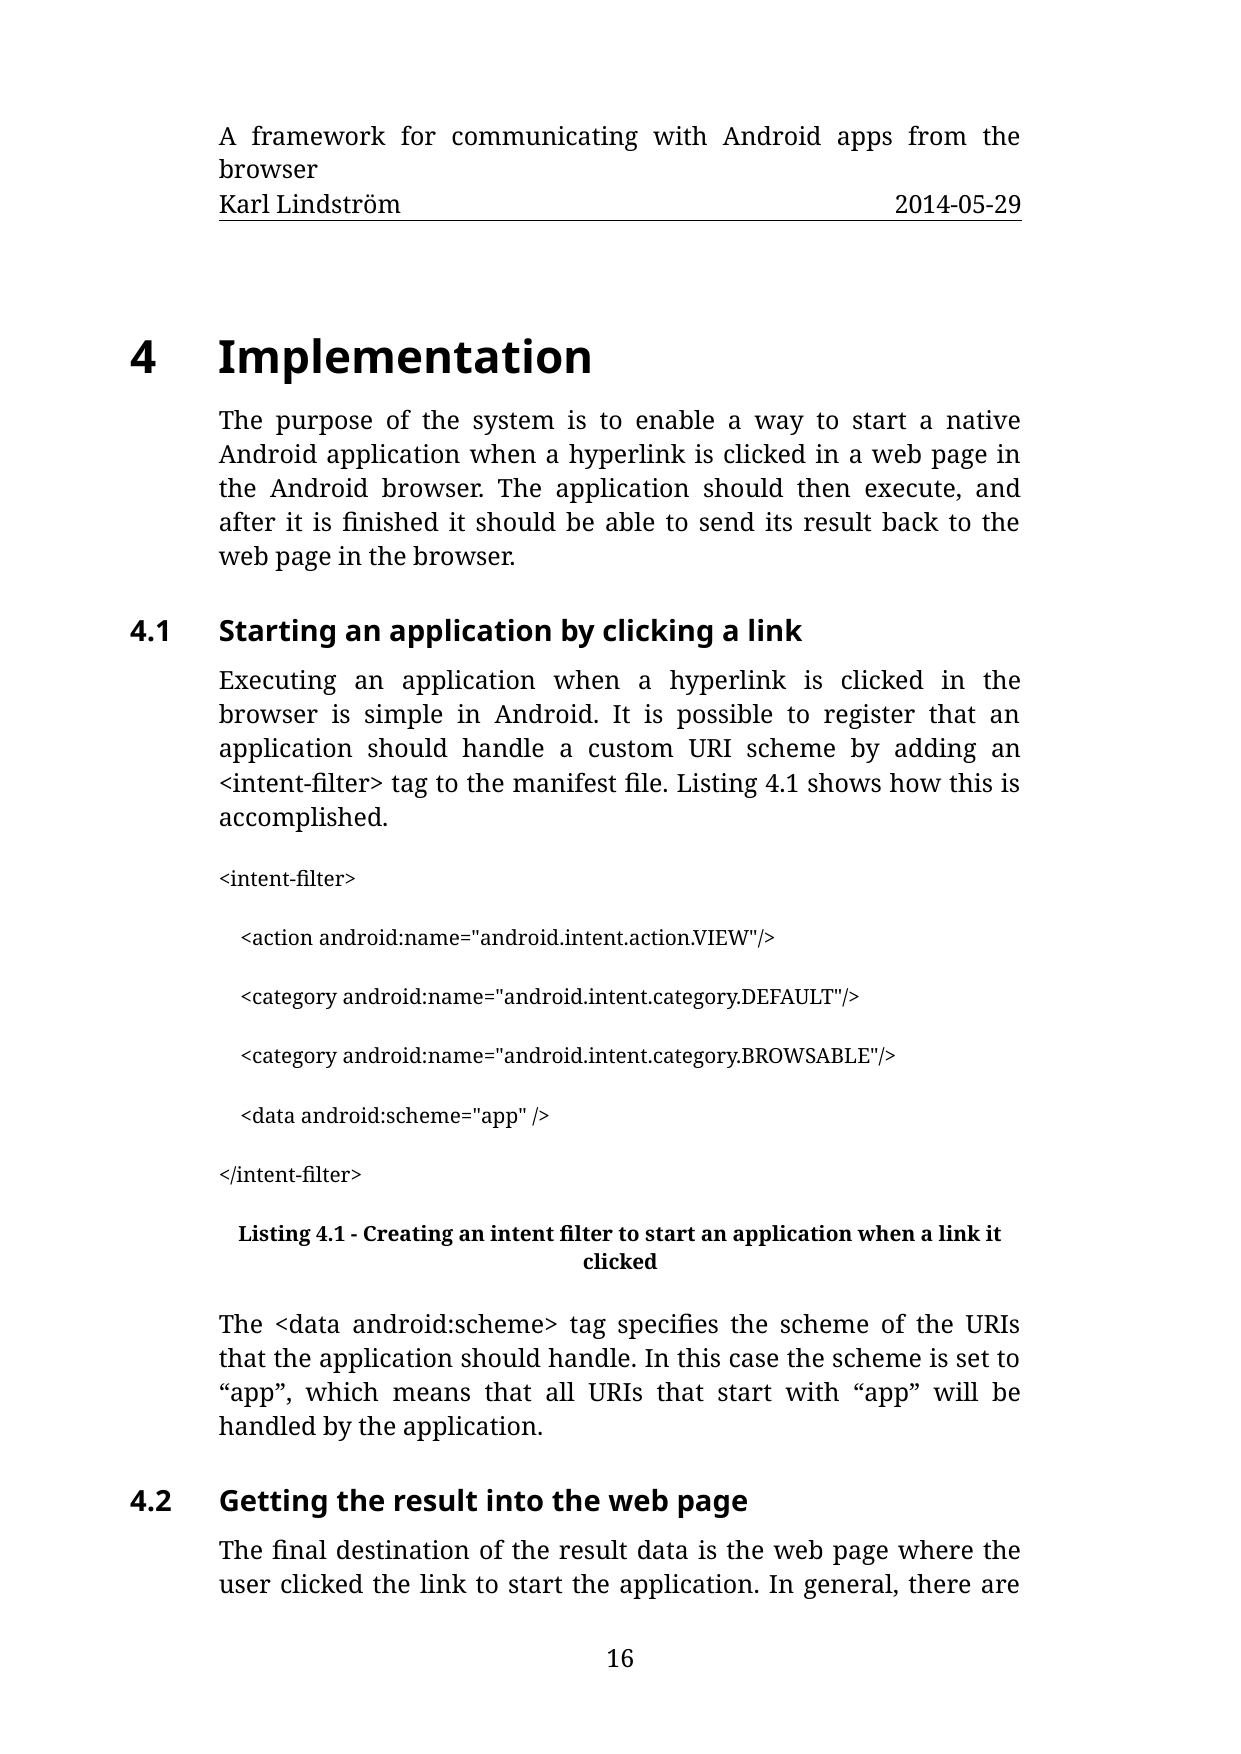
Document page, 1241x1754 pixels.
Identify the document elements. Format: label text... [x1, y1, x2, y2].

subtitle Implementation [130, 325, 1022, 387]
subtitle Starting an application by clicking a link [130, 610, 1022, 650]
text <category android:name="android.intent.category.DEFAULT"/> [218, 982, 1022, 1011]
text <data android:scheme="app" /> [218, 1101, 1022, 1129]
text The purpose of the system is to enable a way to start a native Android application when a hyperlink is clicked in a web page in the Android browser. The application should then execute, and after it is finished it should be able to send its result back to the web page in the browser. [218, 403, 1022, 573]
text <action android:name="android.intent.action.VIEW"/> [218, 923, 1022, 952]
text </intent-filter> [218, 1160, 1022, 1188]
text Executing an application when a hyperlink is clicked in the browser is simple in Android. It is possible to register that an application should handle a custom URI scheme by adding an <intent-filter> tag to the manifest file. Listing 4.1 shows how this is accomplished. [218, 663, 1022, 833]
text <category android:name="android.intent.category.BROWSABLE"/> [218, 1042, 1022, 1070]
text <intent-filter> [218, 864, 1022, 892]
subtitle Getting the result into the web page [130, 1480, 1022, 1520]
text Listing 4.1 - Creating an intent filter to start an application when a link it clicked [218, 1219, 1022, 1276]
text The <data android:scheme> tag specifies the scheme of the URIs that the application should handle. In this case the scheme is set to “app”, which means that all URIs that start with “app” will be handled by the application. [218, 1307, 1022, 1443]
text The final destination of the result data is the web page where the user clicked the link to start the application. In general, there are [218, 1533, 1022, 1601]
